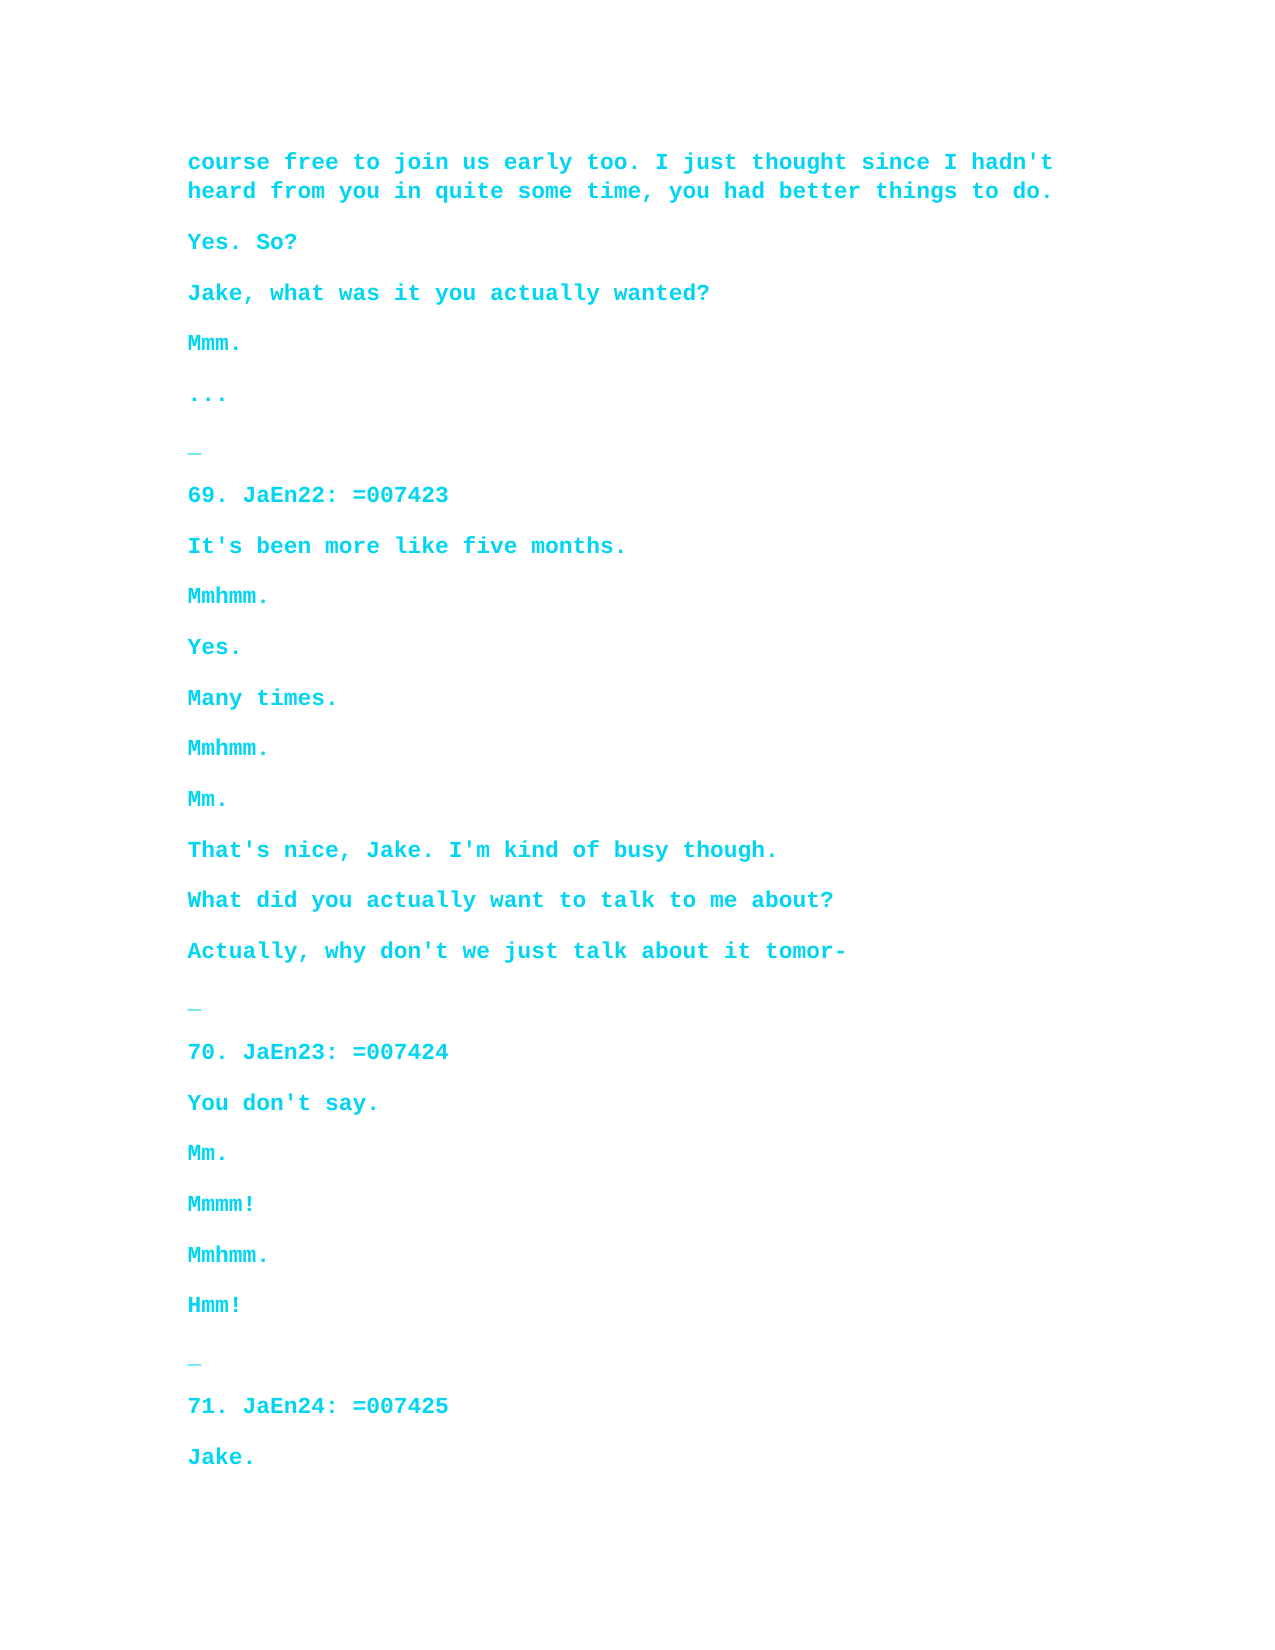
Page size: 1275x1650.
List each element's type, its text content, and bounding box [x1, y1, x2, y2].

text course free to join us early too. I just thought since I hadn't heard from you in quite some time, you had better things to do. [187, 150, 1087, 206]
text Yes. [187, 635, 1087, 661]
text _ [187, 990, 1087, 1016]
text Mmhmm. [187, 737, 1087, 763]
text Mmm. [187, 332, 1087, 358]
text 69. JaEn22: =007423 [187, 483, 1087, 509]
text That's nice, Jake. I'm kind of busy though. [187, 838, 1087, 864]
text Jake, what was it you actually wanted? [187, 281, 1087, 307]
text Mmhmm. [187, 585, 1087, 611]
text _ [187, 433, 1087, 459]
text It's been more like five months. [187, 534, 1087, 560]
text ... [187, 382, 1087, 408]
text _ [187, 1344, 1087, 1370]
text Jake. [187, 1445, 1087, 1471]
text Actually, why don't we just talk about it tomor- [187, 939, 1087, 965]
text Many times. [187, 686, 1087, 712]
text You don't say. [187, 1091, 1087, 1117]
text Mm. [187, 787, 1087, 813]
text What did you actually want to talk to me about? [187, 888, 1087, 914]
text Yes. So? [187, 230, 1087, 256]
text Hmm! [187, 1293, 1087, 1319]
text 70. JaEn23: =007424 [187, 1040, 1087, 1066]
text Mmmm! [187, 1192, 1087, 1218]
text Mmhmm. [187, 1243, 1087, 1269]
text Mm. [187, 1142, 1087, 1168]
text 71. JaEn24: =007425 [187, 1395, 1087, 1421]
